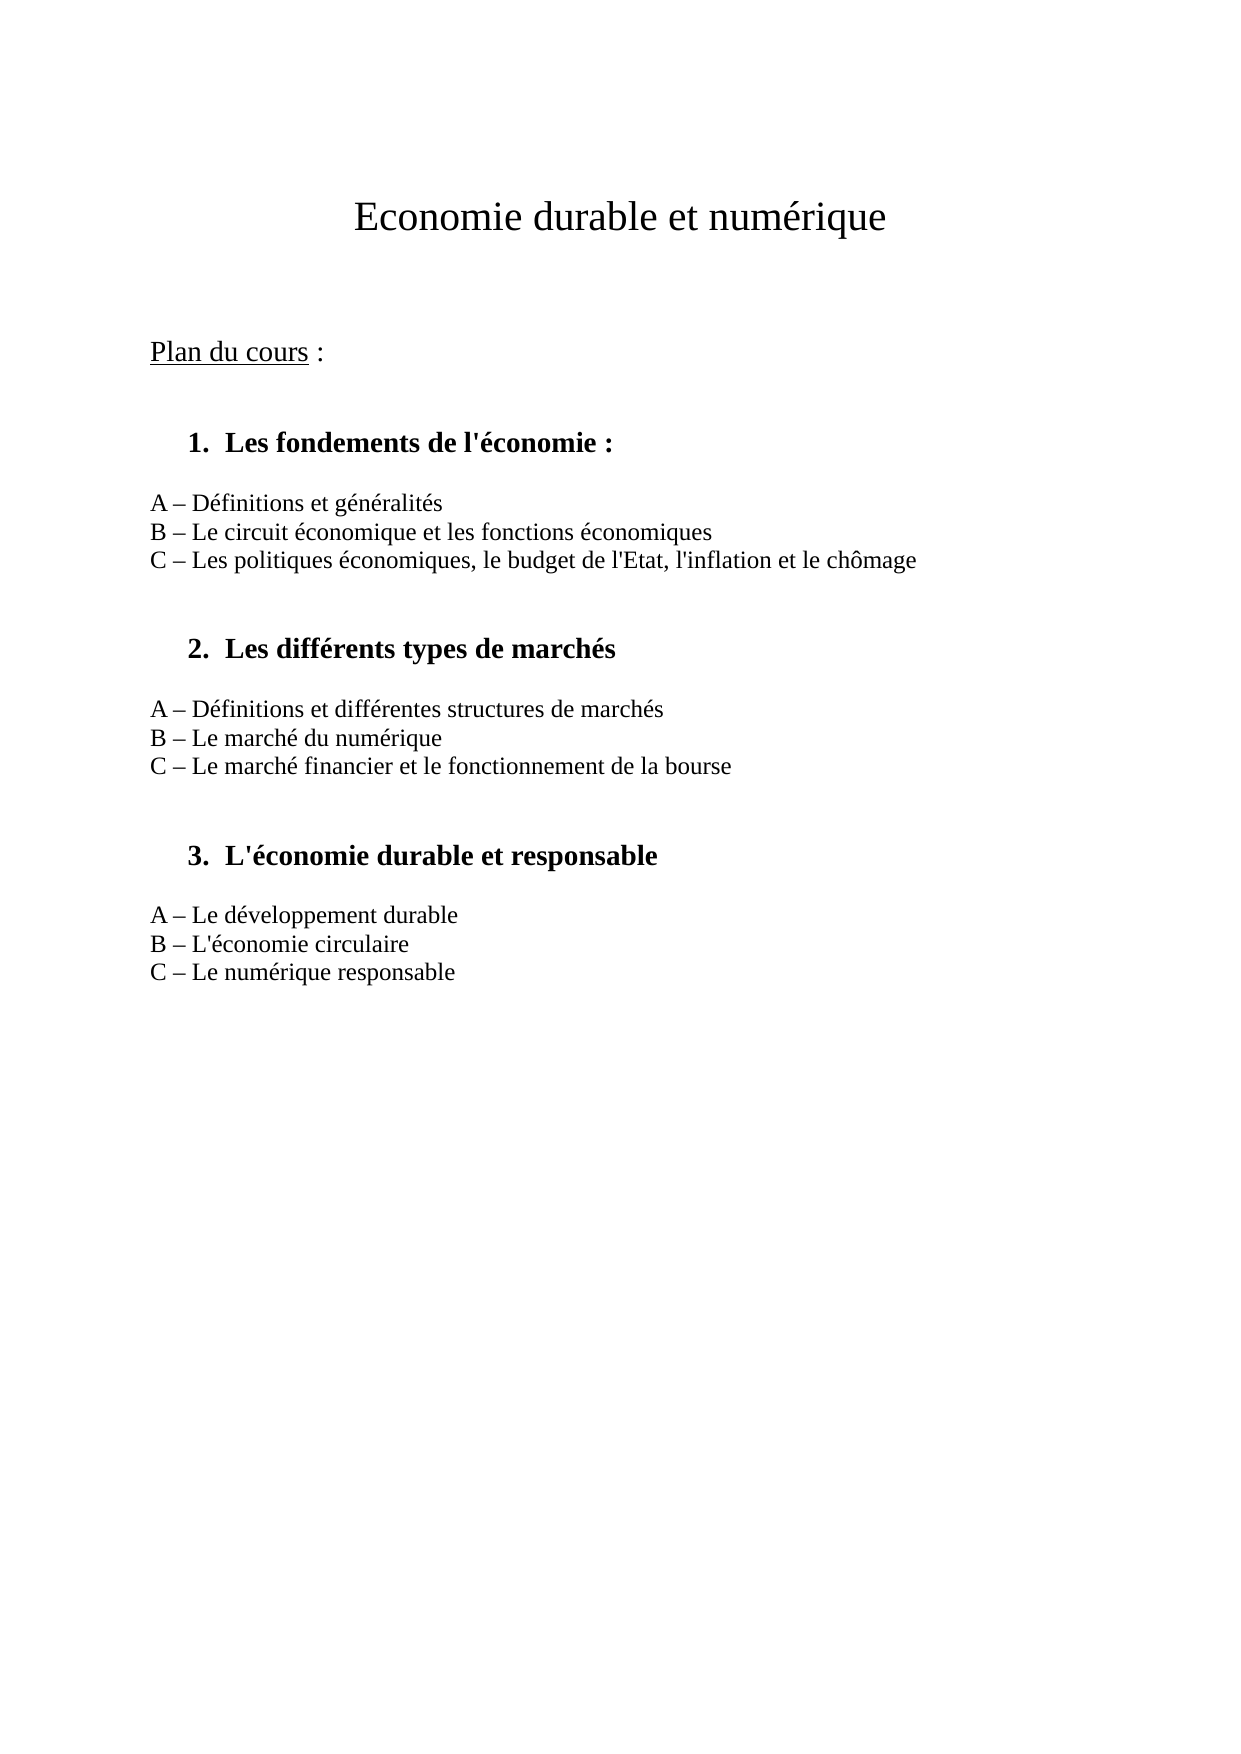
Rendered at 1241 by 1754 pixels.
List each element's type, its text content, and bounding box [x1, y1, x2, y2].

list L'économie durable et responsable [187, 838, 1090, 871]
subtitle Economie durable et numérique [150, 192, 1090, 239]
text A – Le développement durable [150, 900, 1090, 929]
text Plan du cours : [150, 334, 1090, 368]
text C – Le marché financier et le fonctionnement de la bourse [150, 751, 1090, 780]
text A – Définitions et différentes structures de marchés [150, 694, 1090, 723]
text A – Définitions et généralités [150, 488, 1090, 517]
text B – L'économie circulaire [150, 929, 1090, 957]
text C – Les politiques économiques, le budget de l'Etat, l'inflation et le chômage [150, 545, 1090, 574]
text B – Le marché du numérique [150, 723, 1090, 751]
list Les fondements de l'économie : [187, 426, 1090, 459]
text B – Le circuit économique et les fonctions économiques [150, 517, 1090, 545]
list Les différents types de marchés [187, 632, 1090, 665]
text C – Le numérique responsable [150, 957, 1090, 986]
